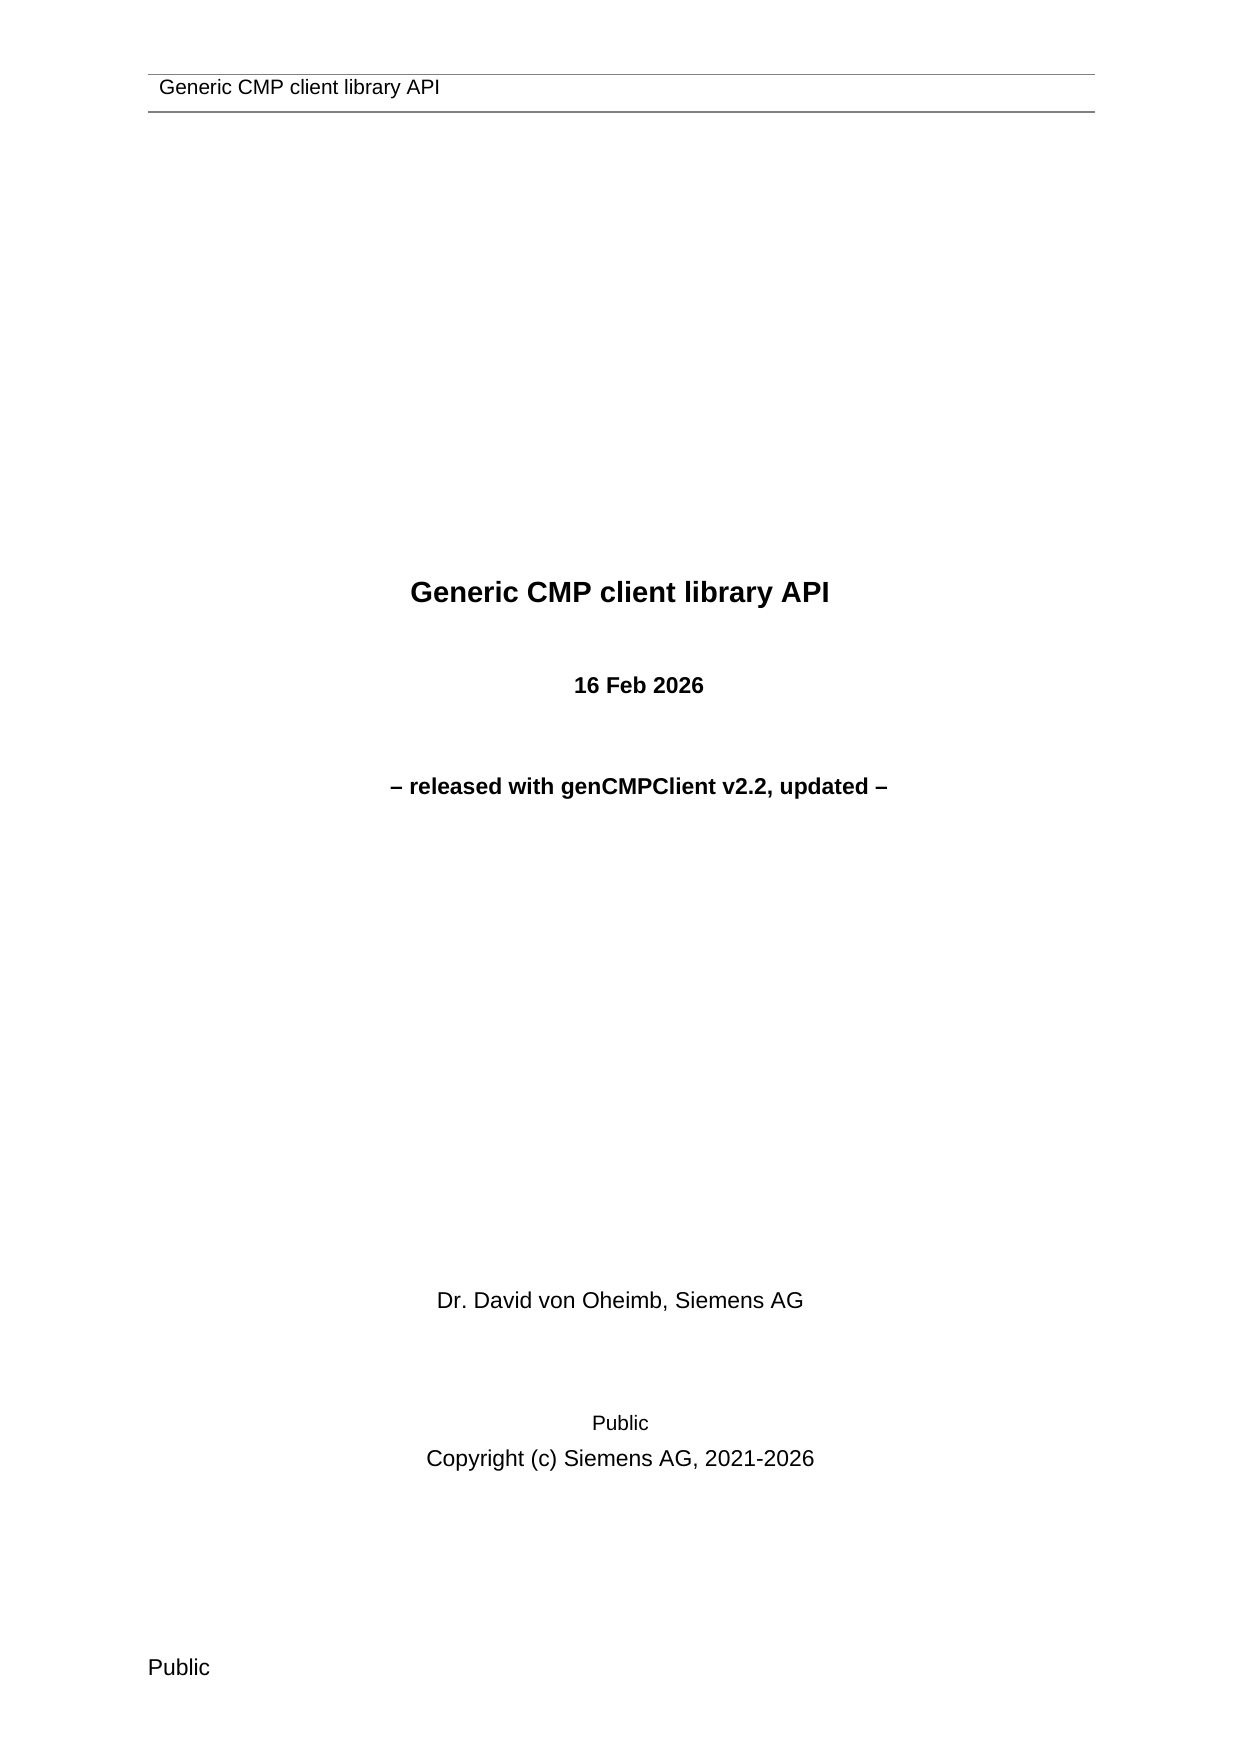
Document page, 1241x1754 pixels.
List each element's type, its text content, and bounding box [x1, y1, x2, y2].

subtitle 16 Feb 2026 [185, 672, 1092, 698]
text Dr. David von Oheimb, Siemens AG [148, 1287, 1092, 1313]
subtitle – released with genCMPClient v2.2, updated – [185, 773, 1092, 800]
subtitle Public [148, 1411, 1092, 1434]
text Copyright (c) Siemens AG, 2021-2026 [148, 1445, 1092, 1471]
subtitle Generic CMP client library API [148, 574, 1092, 608]
